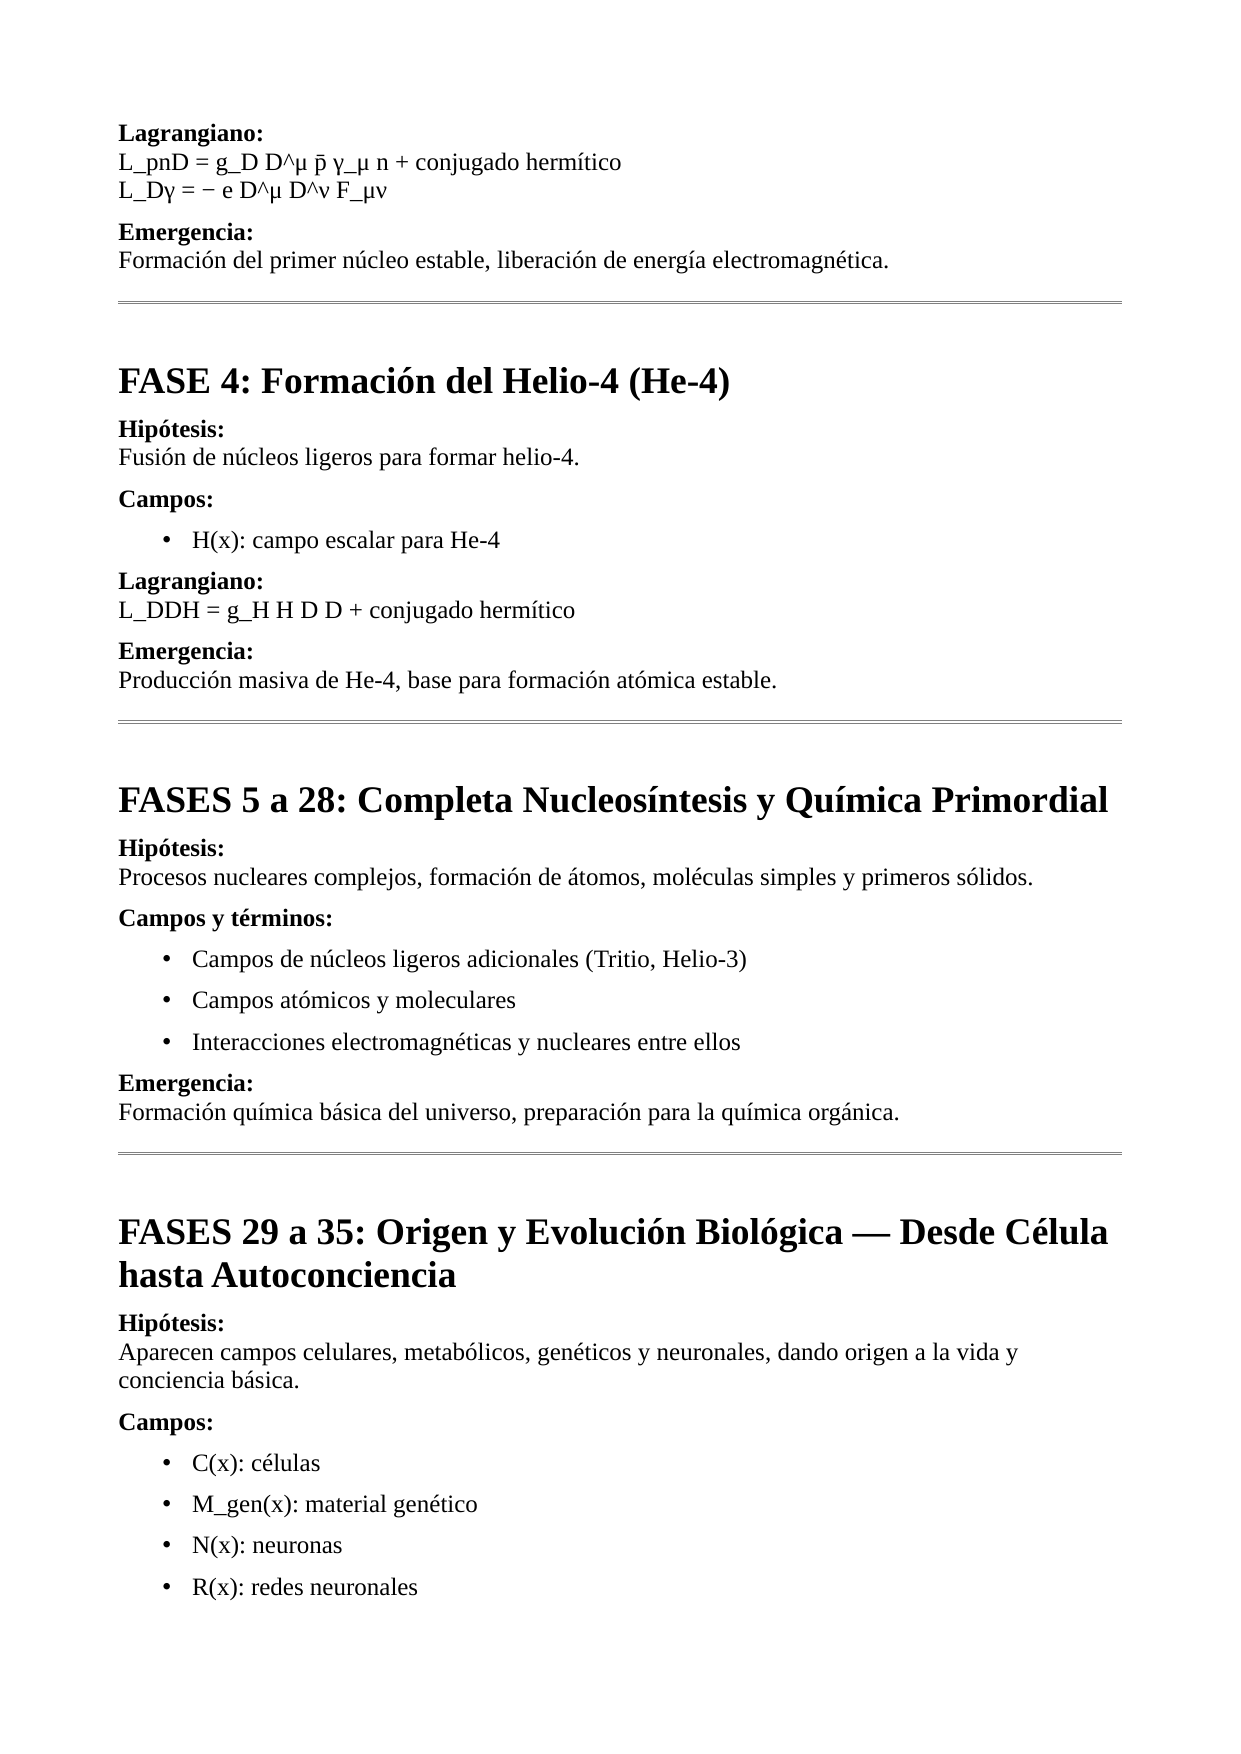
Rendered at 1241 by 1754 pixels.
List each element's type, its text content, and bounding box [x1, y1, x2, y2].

text Emergencia: Formación química básica del universo, preparación para la química orgánica. [118, 1068, 1122, 1125]
list C(x): células [162, 1448, 1122, 1477]
text Lagrangiano: L_DDH = g_H H D D + conjugado hermítico [118, 566, 1122, 624]
list R(x): redes neuronales [162, 1572, 1122, 1600]
text Emergencia: Producción masiva de He-4, base para formación atómica estable. [118, 636, 1122, 694]
text Lagrangiano: L_pnD = g_D D^μ p̄ γ_μ n + conjugado hermítico L_Dγ = − e D^μ D^ν F_μν [118, 118, 1122, 204]
list N(x): neuronas [162, 1530, 1122, 1559]
list Interacciones electromagnéticas y nucleares entre ellos [162, 1027, 1122, 1055]
list Campos de núcleos ligeros adicionales (Tritio, Helio-3) [162, 944, 1122, 973]
list Campos atómicos y moleculares [162, 985, 1122, 1014]
text Campos: [118, 1407, 1122, 1435]
list H(x): campo escalar para He-4 [162, 525, 1122, 554]
text Hipótesis: Procesos nucleares complejos, formación de átomos, moléculas simples y primeros sólidos. [118, 833, 1122, 890]
list M_gen(x): material genético [162, 1489, 1122, 1518]
subtitle FASES 5 a 28: Completa Nucleosíntesis y Química Primordial [118, 777, 1122, 820]
subtitle FASE 4: Formación del Helio-4 (He-4) [118, 358, 1122, 401]
subtitle FASES 29 a 35: Origen y Evolución Biológica — Desde Célula hasta Autoconciencia [118, 1209, 1122, 1295]
text Campos: [118, 484, 1122, 512]
text Hipótesis: Aparecen campos celulares, metabólicos, genéticos y neuronales, dando origen a la vida y conciencia básica. [118, 1308, 1122, 1394]
text Hipótesis: Fusión de núcleos ligeros para formar helio-4. [118, 414, 1122, 471]
text Emergencia: Formación del primer núcleo estable, liberación de energía electromagnética. [118, 217, 1122, 274]
text Campos y términos: [118, 903, 1122, 932]
